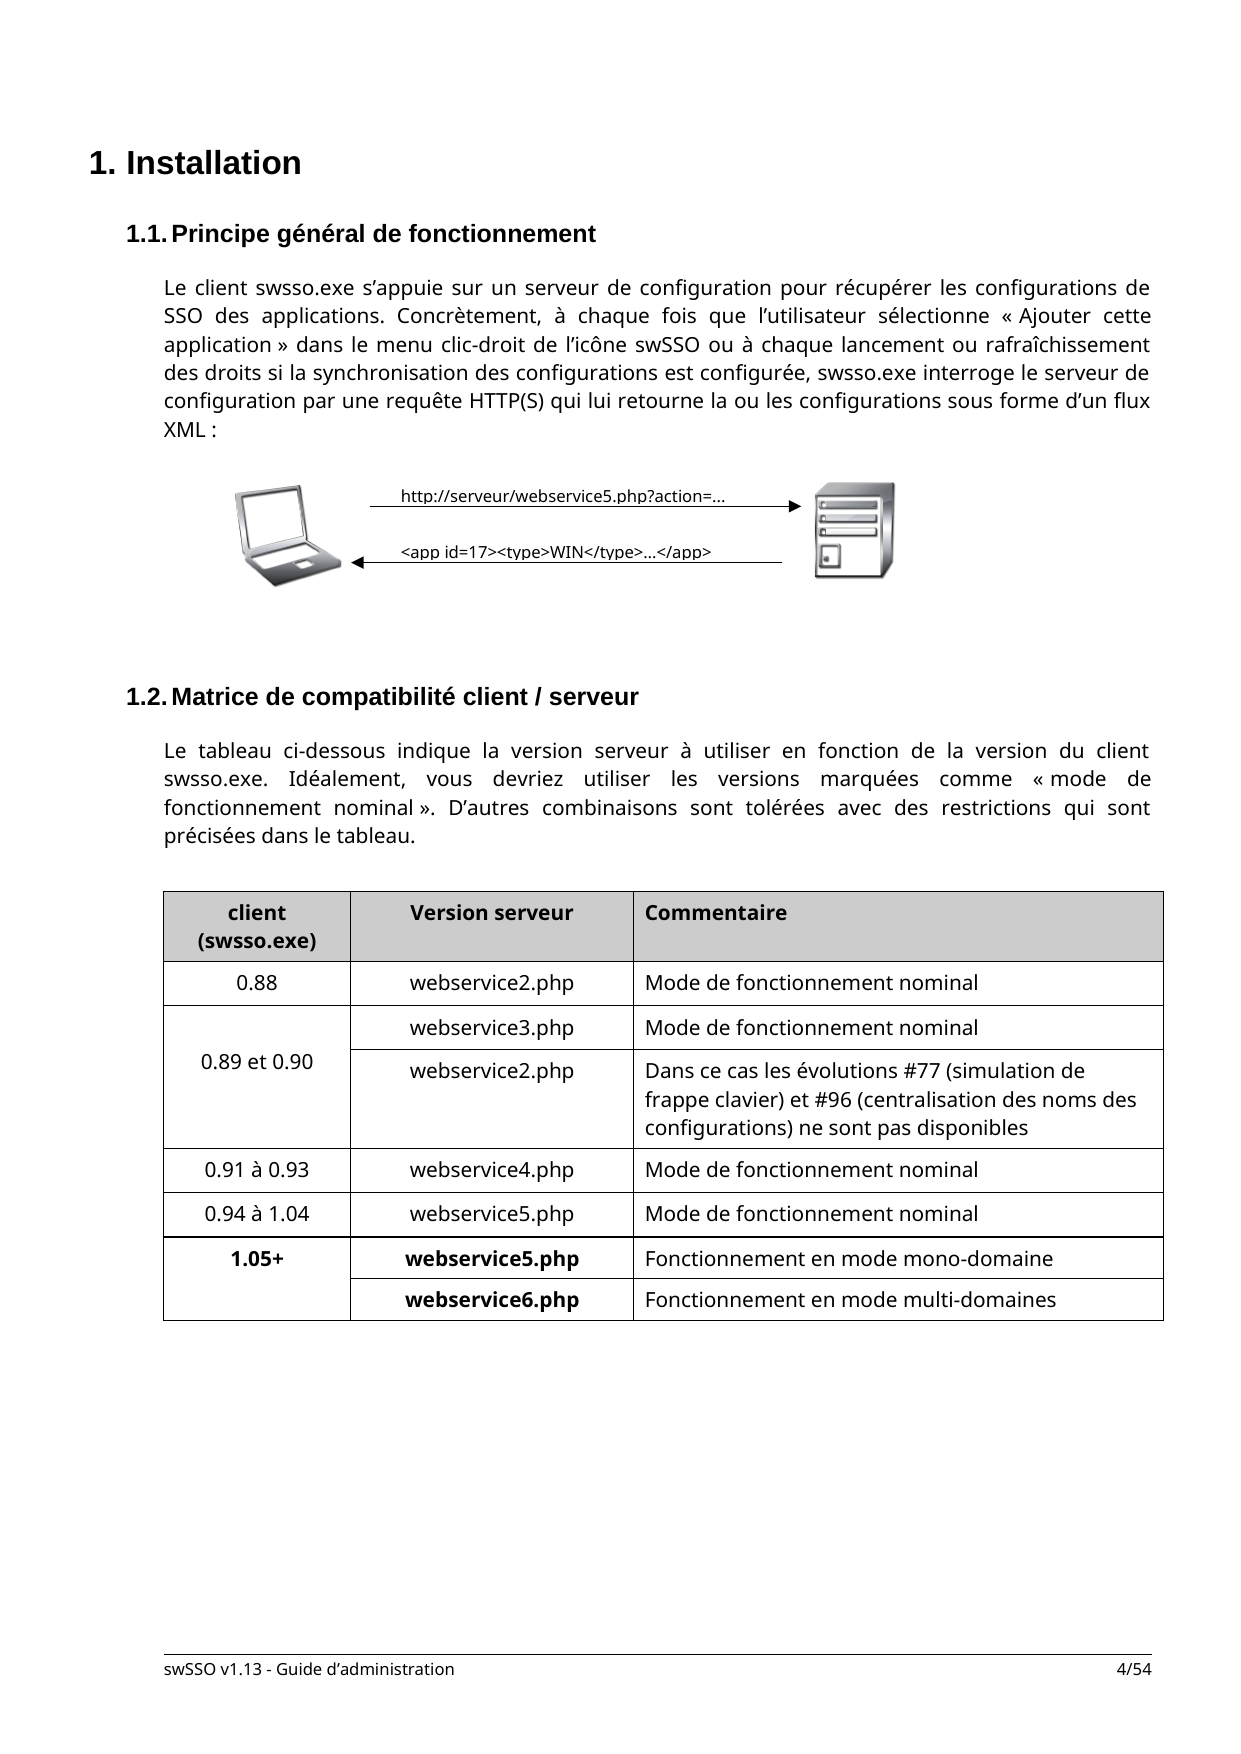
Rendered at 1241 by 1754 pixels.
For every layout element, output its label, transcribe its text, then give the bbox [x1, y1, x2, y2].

subtitle Principe général de fonctionnement [126, 219, 1152, 248]
text <app id=17><type>WIN</type>…</app> [401, 540, 766, 560]
text Le client swsso.exe s’appuie sur un serveur de configuration pour récupérer les configurations de SSO des applications. Concrètement, à chaque fois que l’utilisateur sélectionne « Ajouter cette application » dans le menu clic-droit de l’icône swSSO ou à chaque lancement ou rafraîchissement des droits si la synchronisation des configurations est configurée, swsso.exe interroge le serveur de configuration par une requête HTTP(S) qui lui retourne la ou les configurations sous forme d’un flux XML : [164, 273, 1152, 443]
picture [774, 448, 935, 612]
subtitle Matrice de compatibilité client / serveur [126, 682, 1152, 711]
table_cell Mode de fonctionnement nominal [634, 1193, 1163, 1236]
table_cell webservice5.php [351, 1193, 633, 1236]
table_cell webservice6.php [351, 1279, 633, 1320]
table_header Commentaire [634, 892, 1163, 961]
table_cell webservice4.php [351, 1149, 633, 1192]
table_cell Mode de fonctionnement nominal [634, 962, 1163, 1005]
text Le tableau ci-dessous indique la version serveur à utiliser en fonction de la version du client swsso.exe. Idéalement, vous devriez utiliser les versions marquées comme « mode de fonctionnement nominal ». D’autres combinaisons sont tolérées avec des restrictions qui sont précisées dans le tableau. [164, 736, 1152, 850]
text http://serveur/webservice5.php?action=... [401, 484, 766, 503]
table_cell 0.94 à 1.04 [164, 1193, 350, 1236]
table_cell Fonctionnement en mode multi-domaines [634, 1279, 1163, 1320]
table_cell Fonctionnement en mode mono-domaine [634, 1238, 1163, 1278]
table_cell 0.89 et 0.90 [164, 1006, 350, 1148]
table_cell webservice3.php [351, 1006, 633, 1049]
table_cell Dans ce cas les évolutions #77 (simulation de frappe clavier) et #96 (centralisation des noms des configurations) ne sont pas disponibles [634, 1050, 1163, 1148]
table_header Version serveur [351, 892, 633, 961]
table_cell Mode de fonctionnement nominal [634, 1149, 1163, 1192]
table_cell webservice2.php [351, 962, 633, 1005]
subtitle Installation [89, 143, 1152, 182]
table_header client (swsso.exe) [164, 892, 350, 961]
table_cell webservice2.php [351, 1050, 633, 1148]
table_cell 0.88 [164, 962, 350, 1005]
table_cell 0.91 à 0.93 [164, 1149, 350, 1192]
picture [207, 452, 367, 617]
table_cell Mode de fonctionnement nominal [634, 1006, 1163, 1049]
table_cell webservice5.php [351, 1238, 633, 1278]
table_cell 1.05+ [164, 1238, 350, 1320]
